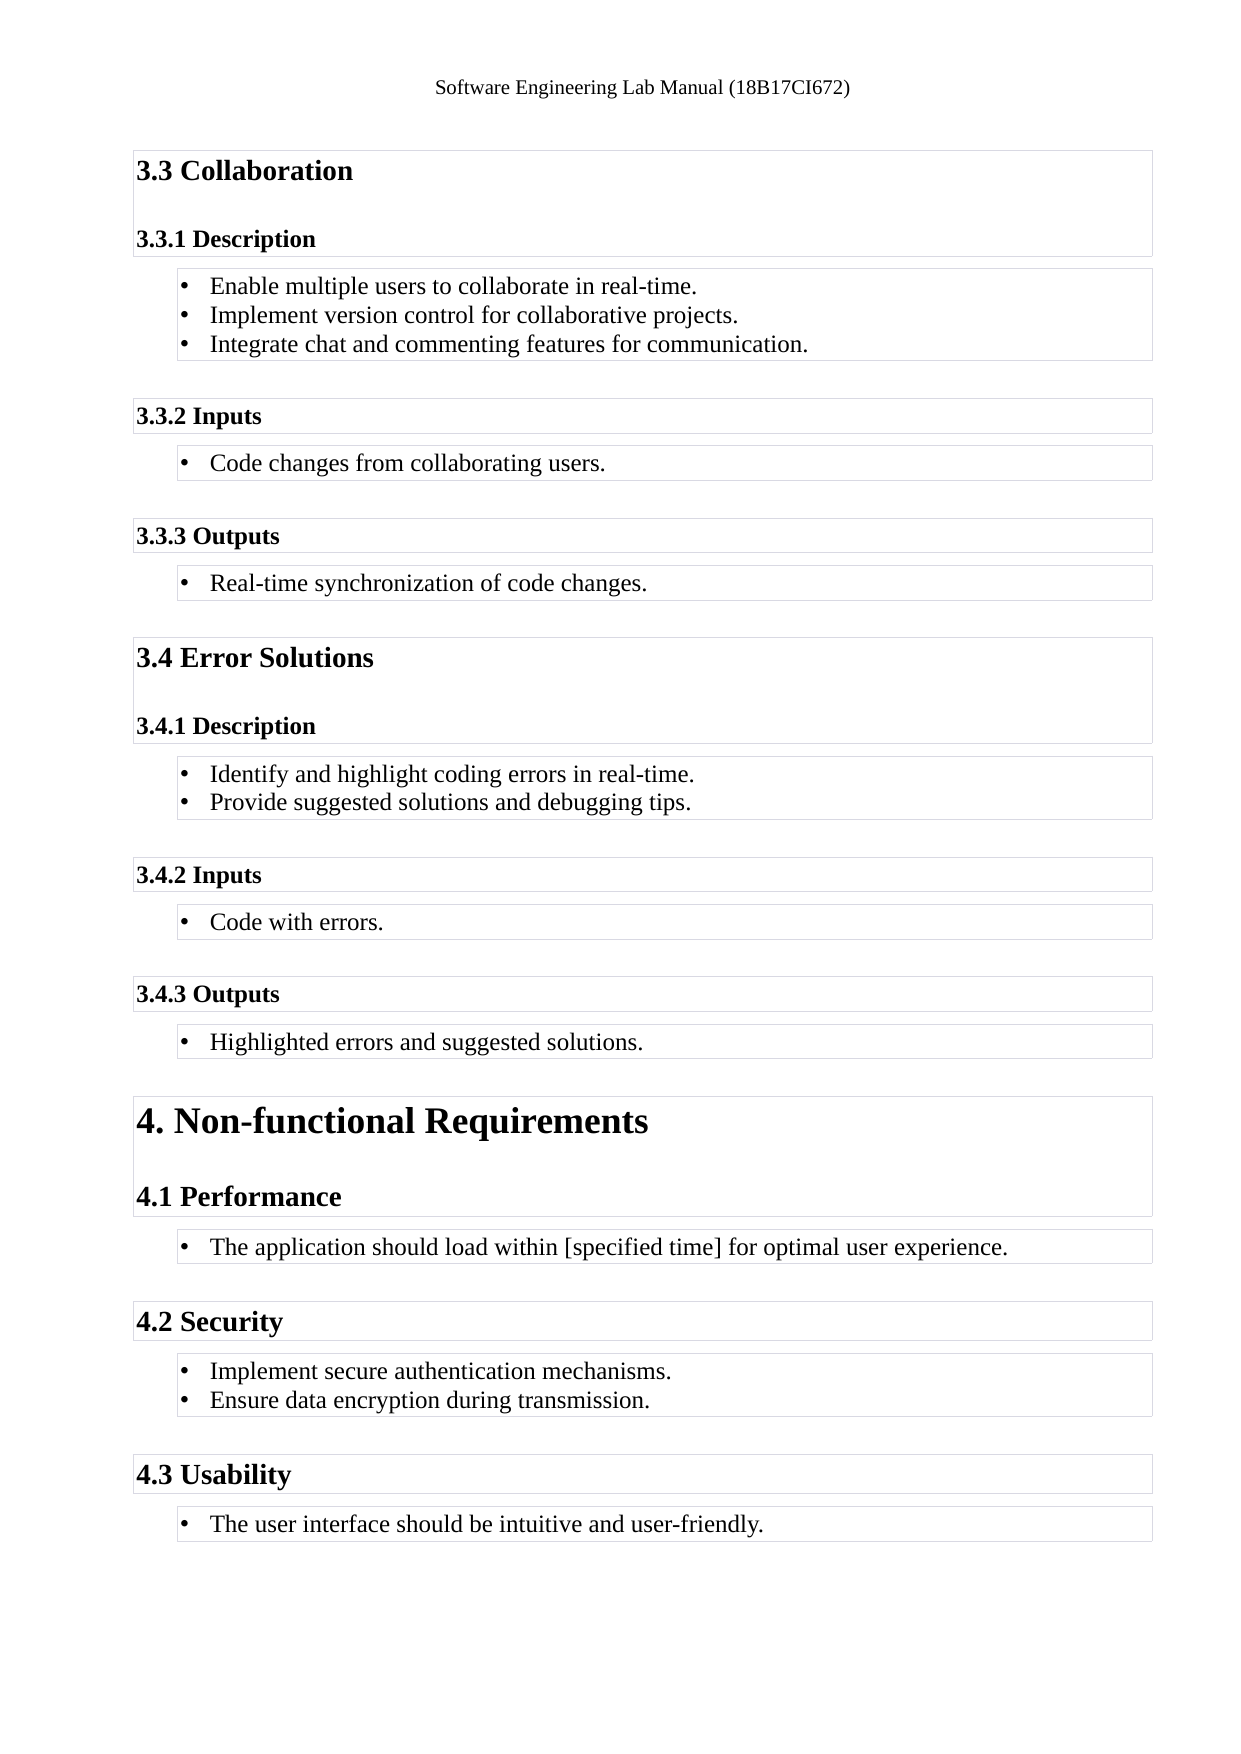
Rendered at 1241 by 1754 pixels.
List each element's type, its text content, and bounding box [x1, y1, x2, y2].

list Provide suggested solutions and debugging tips. [178, 784, 1152, 819]
subtitle 3.4.2 Inputs [134, 858, 1152, 891]
subtitle 3.3.1 Description [134, 221, 1152, 256]
list Code with errors. [178, 905, 1152, 939]
list Ensure data encryption during transmission. [178, 1382, 1152, 1416]
list The user interface should be intuitive and user-friendly. [178, 1507, 1152, 1541]
list Integrate chat and commenting features for communication. [178, 326, 1152, 360]
list Implement version control for collaborative projects. [178, 297, 1152, 326]
subtitle 4.2 Security [134, 1302, 1152, 1340]
subtitle 4. Non-functional Requirements [134, 1097, 1152, 1142]
list Implement secure authentication mechanisms. [178, 1354, 1152, 1382]
subtitle 3.4.3 Outputs [134, 977, 1152, 1011]
list The application should load within [specified time] for optimal user experience. [178, 1230, 1152, 1263]
list Highlighted errors and suggested solutions. [178, 1025, 1152, 1058]
subtitle 3.3.3 Outputs [134, 519, 1152, 552]
subtitle 4.3 Usability [134, 1455, 1152, 1493]
list Enable multiple users to collaborate in real-time. [178, 269, 1152, 297]
subtitle 3.4.1 Description [134, 708, 1152, 743]
subtitle 3.3.2 Inputs [134, 399, 1152, 433]
list Identify and highlight coding errors in real-time. [178, 757, 1152, 784]
list Real-time synchronization of code changes. [178, 566, 1152, 600]
list Code changes from collaborating users. [178, 446, 1152, 480]
subtitle 4.1 Performance [134, 1176, 1152, 1216]
subtitle 3.4 Error Solutions [134, 638, 1152, 674]
subtitle 3.3 Collaboration [134, 151, 1152, 187]
